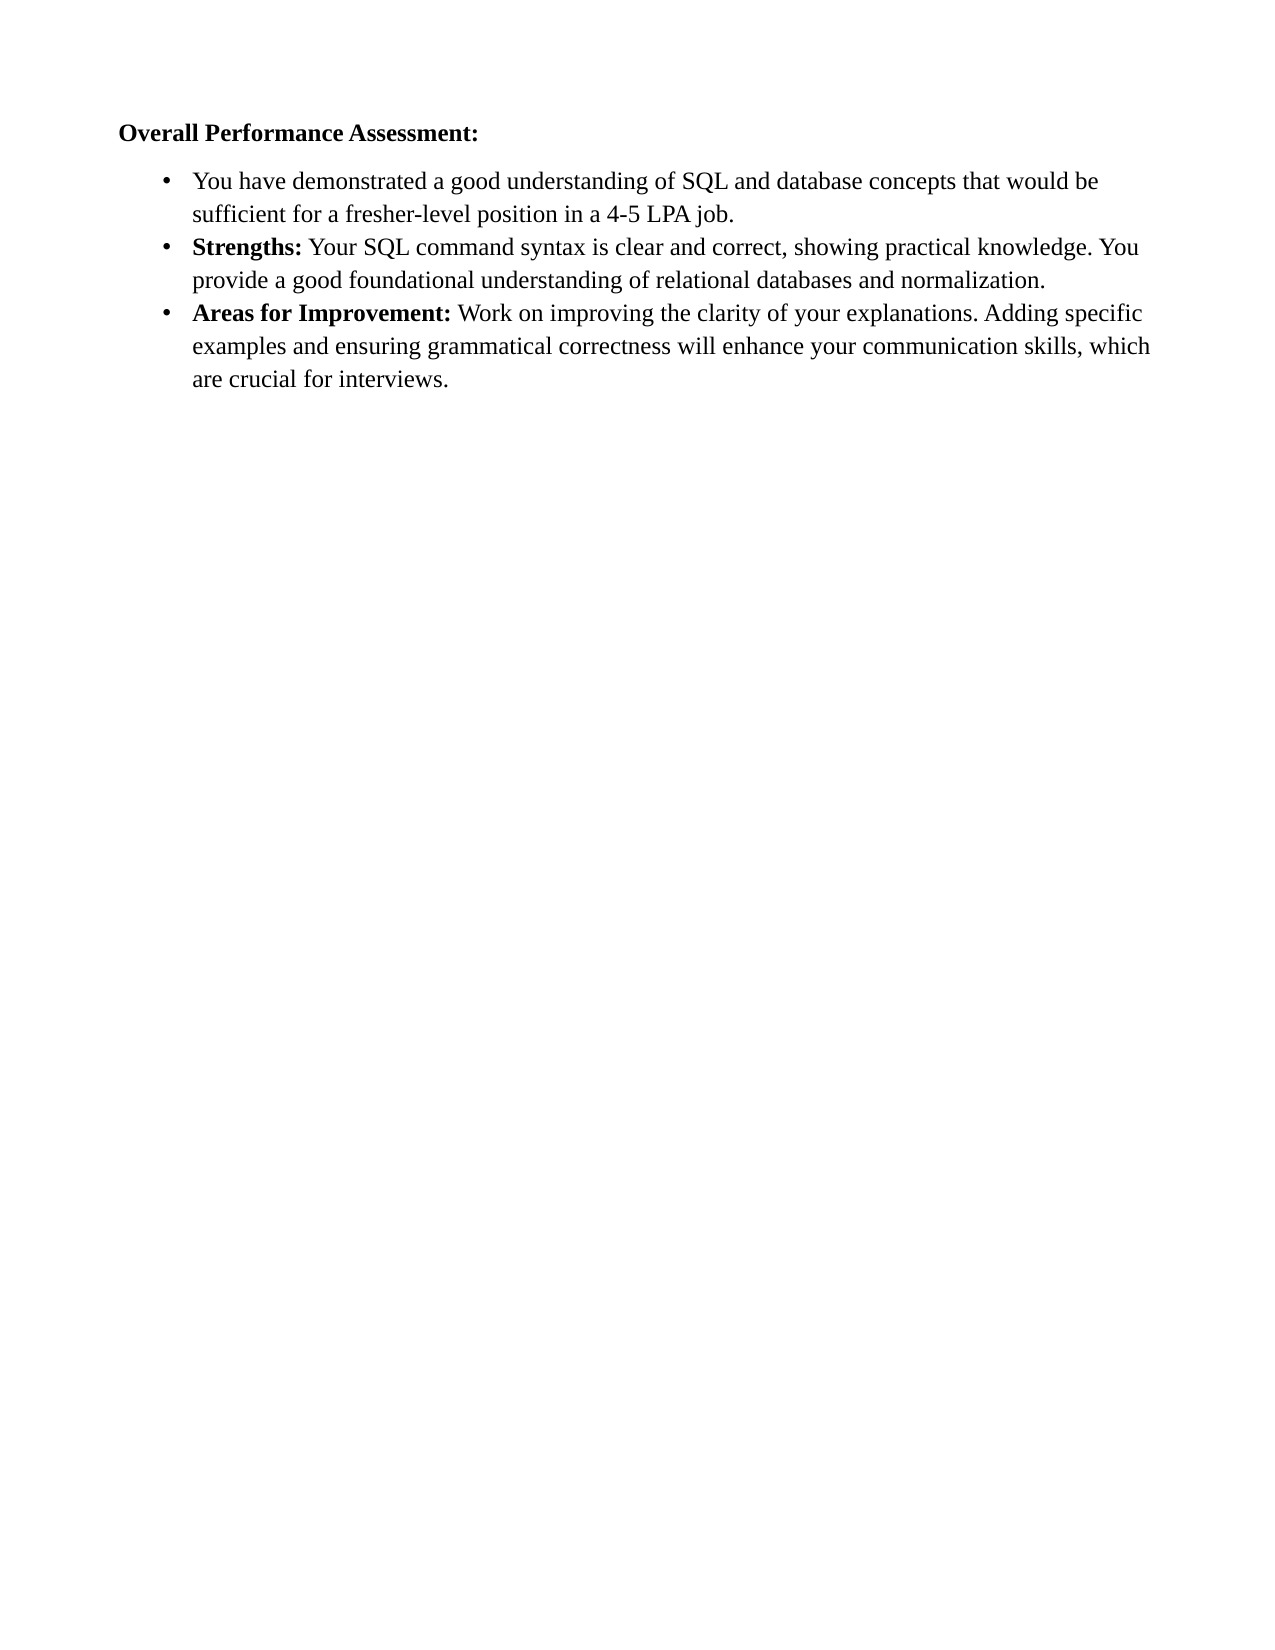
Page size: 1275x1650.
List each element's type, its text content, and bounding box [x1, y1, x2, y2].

list Areas for Improvement: Work on improving the clarity of your explanations. Adding specific examples and ensuring grammatical correctness will enhance your communication skills, which are crucial for interviews. [162, 298, 1157, 393]
list You have demonstrated a good understanding of SQL and database concepts that would be sufficient for a fresher-level position in a 4-5 LPA job. [162, 166, 1157, 227]
list Strengths: Your SQL command syntax is clear and correct, showing practical knowledge. You provide a good foundational understanding of relational databases and normalization. [162, 232, 1157, 293]
text Overall Performance Assessment: [118, 118, 1157, 147]
